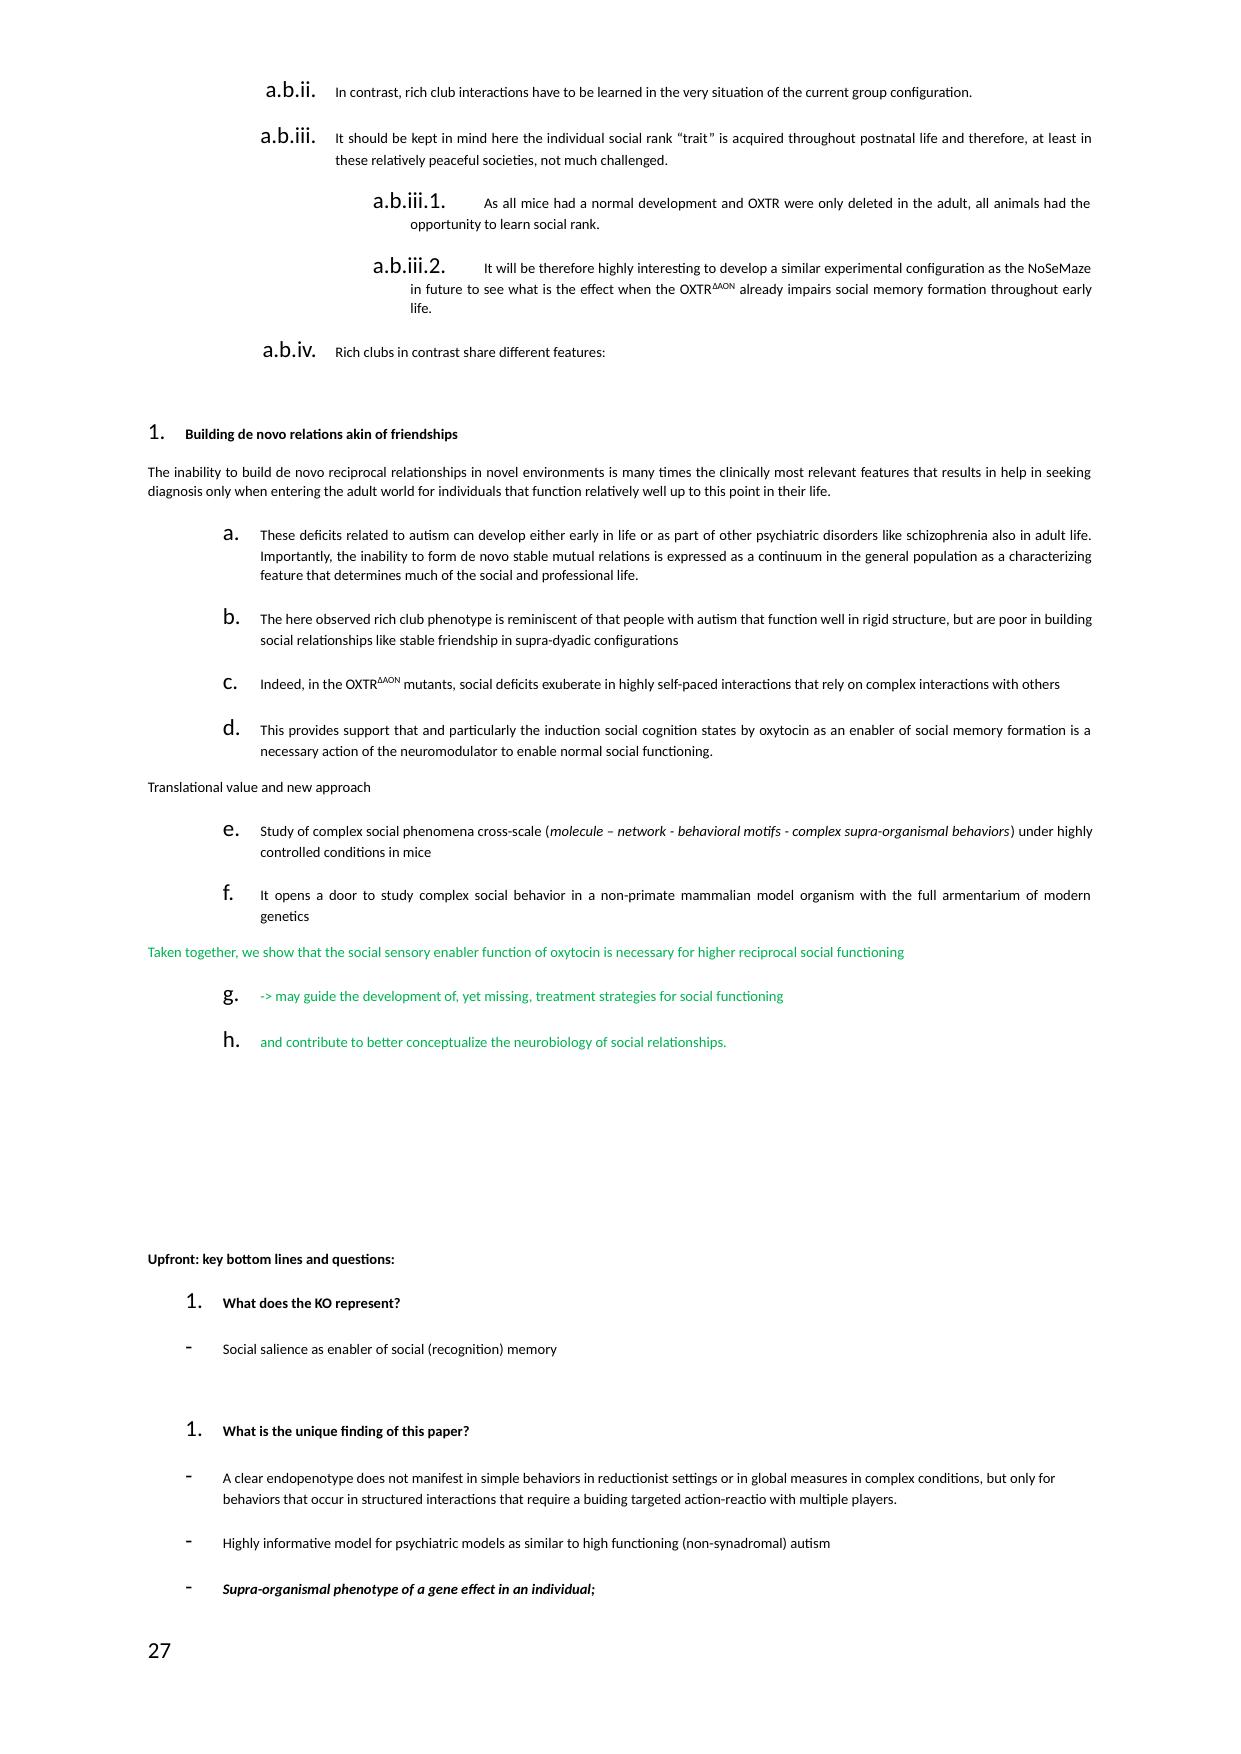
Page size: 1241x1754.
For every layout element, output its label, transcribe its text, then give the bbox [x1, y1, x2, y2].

list Highly informative model for psychiatric models as similar to high functioning (non-synadromal) autism [185, 1526, 1093, 1554]
list and contribute to better conceptualize the neurobiology of social relationships. [223, 1026, 1093, 1053]
list These deficits related to autism can develop either early in life or as part of other psychiatric disorders like schizophrenia also in adult life. Importantly, the inability to form de novo stable mutual relations is expressed as a continuum in the general population as a characterizing feature that determines much of the social and professional life. [223, 518, 1093, 584]
list As all mice had a normal development and OXTR were only deleted in the adult, all animals had the opportunity to learn social rank. [373, 186, 1093, 233]
text Translational value and new approach [148, 778, 1093, 796]
list A clear endopenotype does not manifest in simple behaviors in reductionist settings or in global measures in complex conditions, but only for behaviors that occur in structured interactions that require a buiding targeted action-reactio with multiple players. [185, 1461, 1093, 1508]
list Rich clubs in contrast share different features: [316, 335, 1093, 363]
list -> may guide the development of, yet missing, treatment strategies for social functioning [223, 979, 1093, 1007]
text Taken together, we show that the social sensory enabler function of oxytocin is necessary for higher reciprocal social functioning [148, 943, 1093, 961]
list Social salience as enabler of social (recognition) memory [185, 1332, 1093, 1360]
list It should be kept in mind here the individual social rank “trait” is acquired throughout postnatal life and therefore, at least in these relatively peaceful societies, not much challenged. [316, 122, 1093, 168]
list What is the unique finding of this paper? [185, 1414, 1093, 1443]
text The inability to build de novo reciprocal relationships in novel environments is many times the clinically most relevant features that results in help in seeking diagnosis only when entering the adult world for individuals that function relatively well up to this point in their life. [148, 464, 1093, 500]
list It will be therefore highly interesting to develop a similar experimental configuration as the NoSeMaze in future to see what is the effect when the OXTRΔAON already impairs social memory formation throughout early life. [373, 251, 1093, 317]
list Indeed, in the OXTRΔAON mutants, social deficits exuberate in highly self-paced interactions that rely on complex interactions with others [223, 667, 1093, 695]
list Study of complex social phenomena cross-scale (molecule – network - behavioral motifs - complex supra-organismal behaviors) under highly controlled conditions in mice [223, 814, 1093, 861]
text Upfront: key bottom lines and questions: [148, 1250, 1093, 1268]
list It opens a door to study complex social behavior in a non-primate mammalian model organism with the full armentarium of modern genetics [223, 878, 1093, 926]
list Supra-organismal phenotype of a gene effect in an individual; [185, 1572, 1093, 1601]
list Building de novo relations akin of friendships [148, 417, 1093, 445]
list What does the KO represent? [185, 1286, 1093, 1314]
list This provides support that and particularly the induction social cognition states by oxytocin as an enabler of social memory formation is a necessary action of the neuromodulator to enable normal social functioning. [223, 713, 1093, 760]
list In contrast, rich club interactions have to be learned in the very situation of the current group configuration. [316, 75, 1093, 103]
list The here observed rich club phenotype is reminiscent of that people with autism that function well in rigid structure, but are poor in building social relationships like stable friendship in supra-dyadic configurations [223, 602, 1093, 649]
